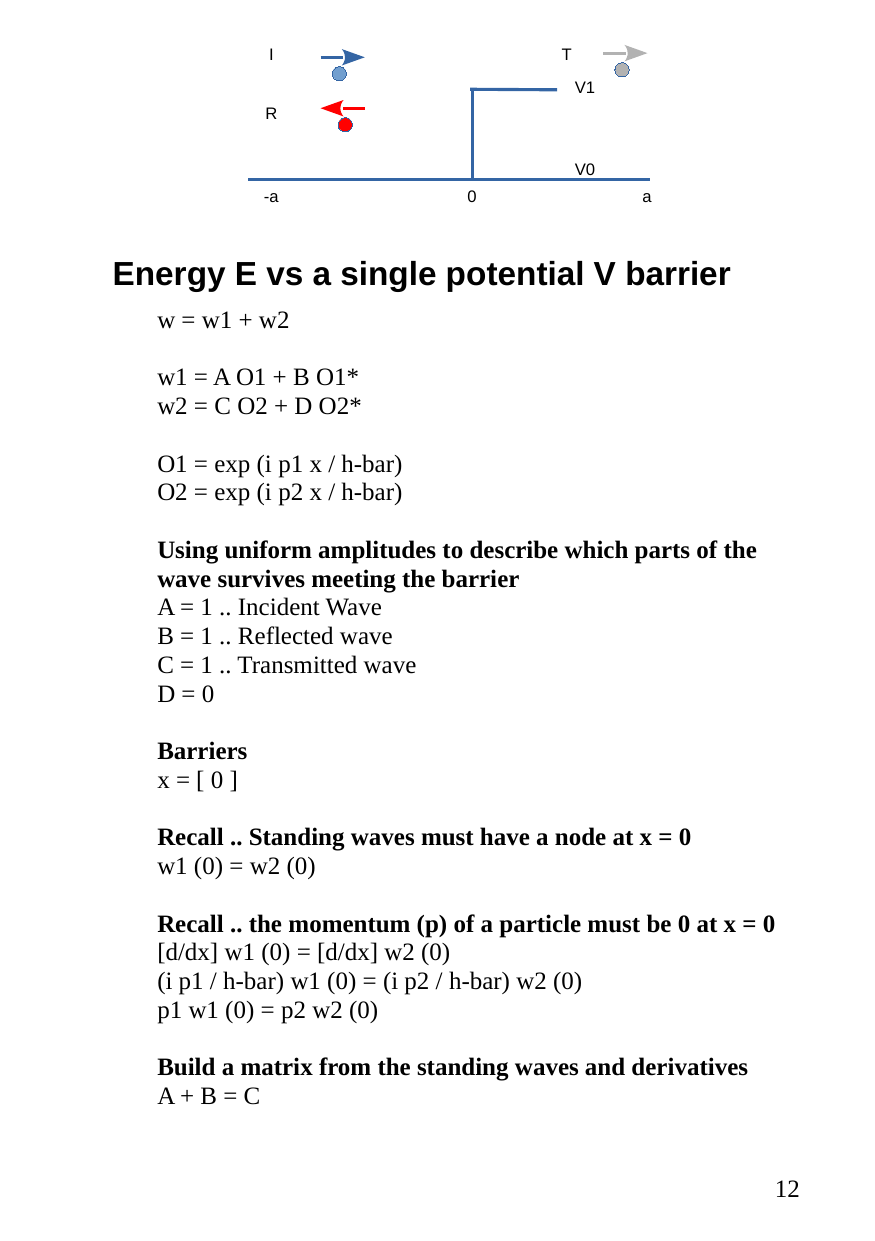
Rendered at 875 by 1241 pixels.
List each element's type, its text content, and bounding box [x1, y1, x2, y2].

table_cell [154, 794, 793, 822]
table_cell [154, 1110, 793, 1139]
table_cell Build a matrix from the standing waves and derivatives [154, 1053, 793, 1081]
table_cell Using uniform amplitudes to describe which parts of the wave survives meeting the barrier [154, 535, 793, 592]
table_cell [109, 765, 154, 794]
table_cell [109, 391, 154, 420]
table_cell D = 0 [154, 679, 793, 707]
table_cell [154, 506, 793, 535]
table_cell [109, 679, 154, 707]
table_cell A = 1 .. Incident Wave [154, 593, 793, 621]
table_cell [154, 1024, 793, 1052]
table_cell O2 = exp (i p2 x / h-bar) [154, 478, 793, 506]
table_cell [109, 1053, 154, 1081]
table_cell x = [ 0 ] [154, 765, 793, 794]
table_cell [109, 708, 154, 736]
table_cell [109, 880, 154, 909]
table_cell [109, 593, 154, 621]
table_cell [109, 363, 154, 391]
table_cell [154, 880, 793, 909]
table_cell Recall .. Standing waves must have a node at x = 0 [154, 823, 793, 851]
table_cell [109, 938, 154, 966]
table_cell [109, 851, 154, 880]
table_cell [109, 736, 154, 765]
table_cell [109, 506, 154, 535]
table_cell w1 = A O1 + B O1* [154, 363, 793, 391]
table_cell [109, 621, 154, 650]
table_cell [109, 1081, 154, 1110]
table_cell [109, 334, 154, 362]
table_cell O1 = exp (i p1 x / h-bar) [154, 449, 793, 477]
subtitle Energy E vs a single potential V barrier [112, 254, 799, 292]
table_header [109, 305, 154, 334]
table_cell B = 1 .. Reflected wave [154, 621, 793, 650]
table_header w = w1 + w2 [154, 305, 793, 334]
table_cell [109, 794, 154, 822]
table_cell [109, 449, 154, 477]
table_cell [109, 909, 154, 937]
table_cell Recall .. the momentum (p) of a particle must be 0 at x = 0 [154, 909, 793, 937]
table_cell [154, 708, 793, 736]
table_cell [109, 823, 154, 851]
table_cell Barriers [154, 736, 793, 765]
table_cell [109, 650, 154, 679]
table_cell [109, 966, 154, 995]
table_cell A + B = C [154, 1081, 793, 1110]
table_cell [109, 478, 154, 506]
table_cell [109, 1110, 154, 1139]
table_cell [d/dx] w1 (0) = [d/dx] w2 (0) [154, 938, 793, 966]
table_cell (i p1 / h-bar) w1 (0) = (i p2 / h-bar) w2 (0) [154, 966, 793, 995]
table_cell [109, 995, 154, 1024]
table_cell [109, 420, 154, 449]
table_cell w1 (0) = w2 (0) [154, 851, 793, 880]
table_cell [109, 1024, 154, 1052]
table_cell p1 w1 (0) = p2 w2 (0) [154, 995, 793, 1024]
table_cell [109, 535, 154, 592]
table_cell C = 1 .. Transmitted wave [154, 650, 793, 679]
table_cell [154, 420, 793, 449]
table_cell w2 = C O2 + D O2* [154, 391, 793, 420]
table_cell [154, 334, 793, 362]
